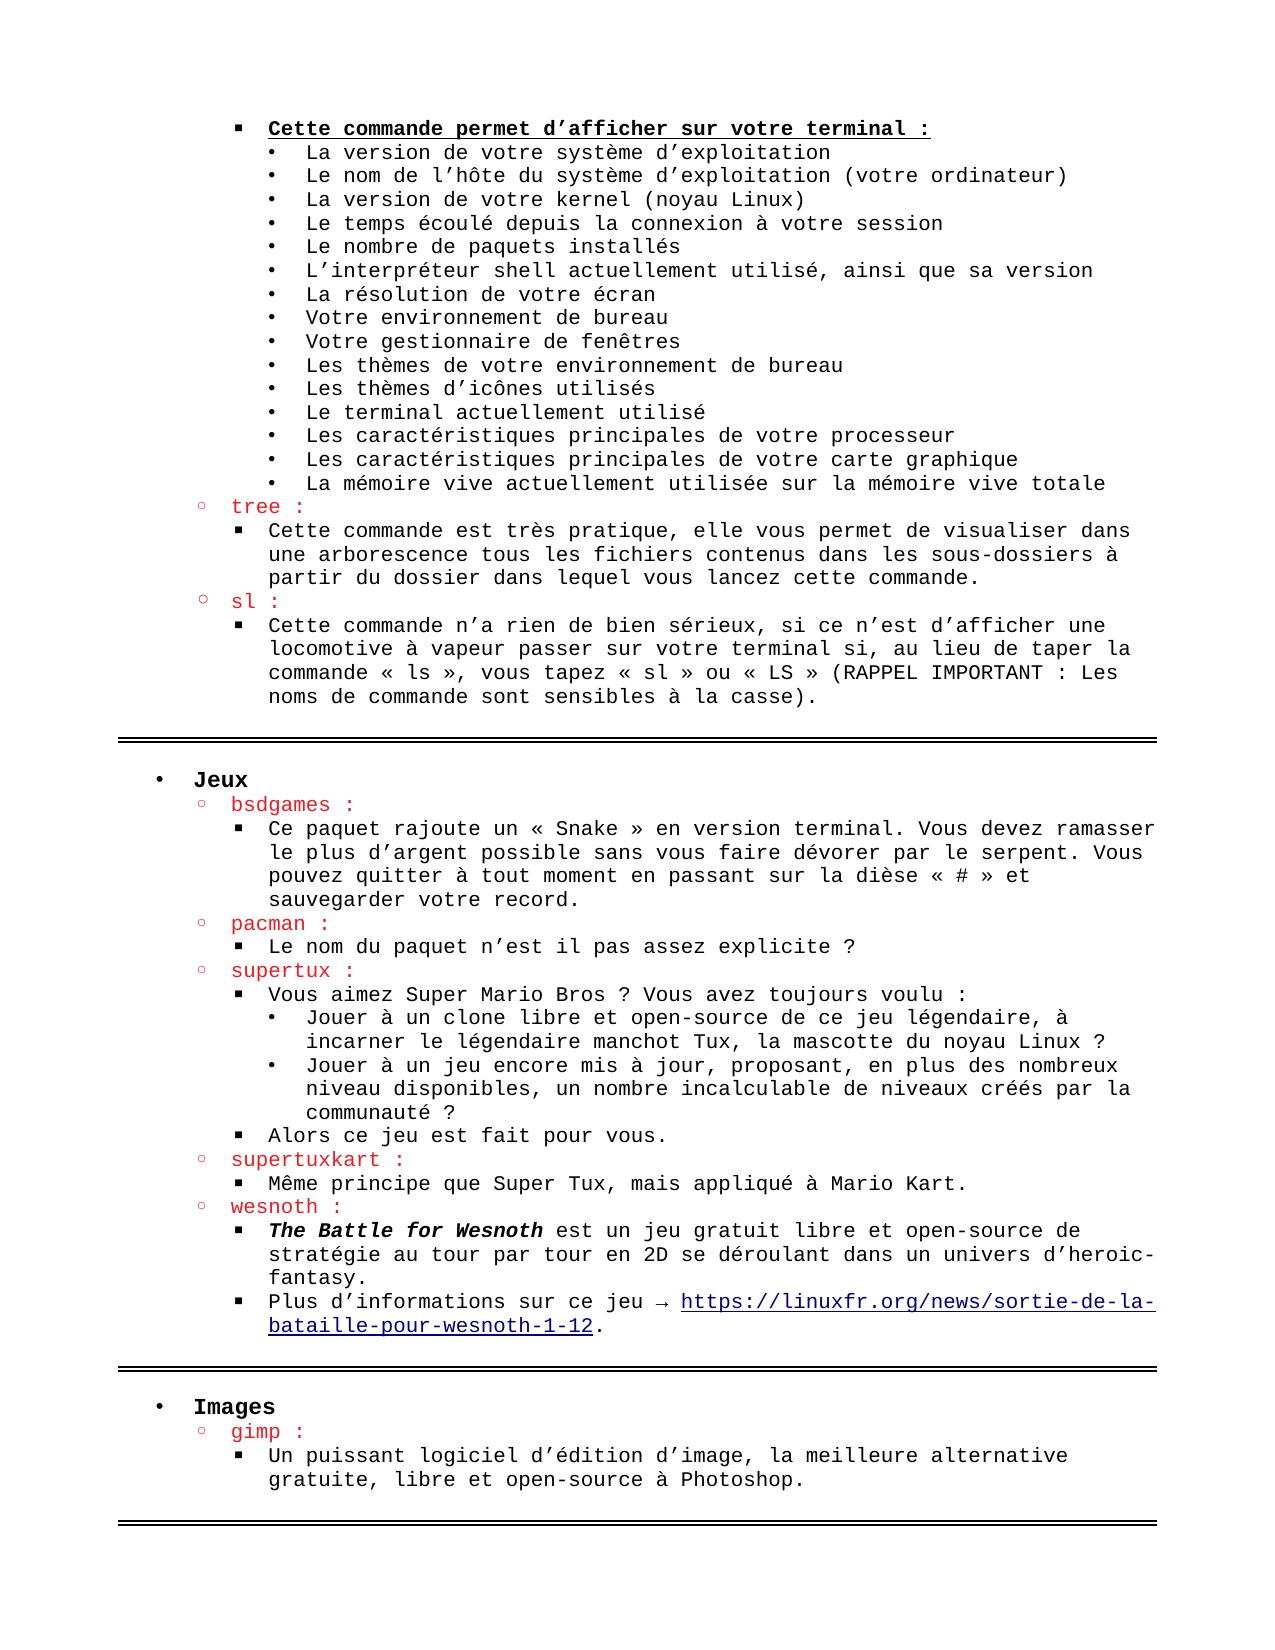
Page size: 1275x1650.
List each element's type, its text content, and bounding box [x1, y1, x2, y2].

list La mémoire vive actuellement utilisée sur la mémoire vive totale [268, 473, 1157, 496]
list bsdgames : [193, 794, 1157, 818]
list Jouer à un clone libre et open-source de ce jeu légendaire, à incarner le légendaire manchot Tux, la mascotte du noyau Linux ? [268, 1007, 1157, 1054]
list L’interpréteur shell actuellement utilisé, ainsi que sa version [268, 260, 1157, 284]
list Le terminal actuellement utilisé [268, 402, 1157, 426]
list tree : [193, 496, 1157, 520]
list Votre gestionnaire de fenêtres [268, 331, 1157, 354]
list sl : [193, 591, 1157, 615]
list Le temps écoulé depuis la connexion à votre session [268, 213, 1157, 236]
list Images [156, 1395, 1157, 1421]
list Plus d’informations sur ce jeu → https://linuxfr.org/news/sortie-de-la-bataille-pour-wesnoth-1-12. [231, 1291, 1157, 1338]
list Ce paquet rajoute un « Snake » en version terminal. Vous devez ramasser le plus d’argent possible sans vous faire dévorer par le serpent. Vous pouvez quitter à tout moment en passant sur la dièse « # » et sauvegarder votre record. [231, 818, 1157, 913]
list Les thèmes d’icônes utilisés [268, 378, 1157, 402]
list Vous aimez Super Mario Bros ? Vous avez toujours voulu : [231, 984, 1157, 1007]
list La résolution de votre écran [268, 284, 1157, 307]
list pacman : [193, 913, 1157, 936]
list supertuxkart : [193, 1149, 1157, 1173]
list gimp : [193, 1421, 1157, 1445]
list Alors ce jeu est fait pour vous. [231, 1126, 1157, 1149]
list Les caractéristiques principales de votre processeur [268, 426, 1157, 449]
list Cette commande n’a rien de bien sérieux, si ce n’est d’afficher une locomotive à vapeur passer sur votre terminal si, au lieu de taper la commande « ls », vous tapez « sl » ou « LS » (RAPPEL IMPORTANT : Les noms de commande sont sensibles à la casse). [231, 615, 1157, 709]
list Cette commande permet d’afficher sur votre terminal : [231, 118, 1157, 142]
list Même principe que Super Tux, mais appliqué à Mario Kart. [231, 1173, 1157, 1196]
list wesnoth : [193, 1196, 1157, 1220]
list supertux : [193, 960, 1157, 984]
list Votre environnement de bureau [268, 307, 1157, 331]
list Un puissant logiciel d’édition d’image, la meilleure alternative gratuite, libre et open-source à Photoshop. [231, 1445, 1157, 1492]
list Cette commande est très pratique, elle vous permet de visualiser dans une arborescence tous les fichiers contenus dans les sous-dossiers à partir du dossier dans lequel vous lancez cette commande. [231, 520, 1157, 591]
list The Battle for Wesnoth est un jeu gratuit libre et open-source de stratégie au tour par tour en 2D se déroulant dans un univers d’heroic-fantasy. [231, 1220, 1157, 1291]
list Les caractéristiques principales de votre carte graphique [268, 449, 1157, 473]
list Jouer à un jeu encore mis à jour, proposant, en plus des nombreux niveau disponibles, un nombre incalculable de niveaux créés par la communauté ? [268, 1054, 1157, 1126]
list Jeux [156, 768, 1157, 794]
list Le nombre de paquets installés [268, 236, 1157, 260]
list La version de votre kernel (noyau Linux) [268, 189, 1157, 213]
list La version de votre système d’exploitation [268, 142, 1157, 165]
list Le nom de l’hôte du système d’exploitation (votre ordinateur) [268, 165, 1157, 189]
list Les thèmes de votre environnement de bureau [268, 354, 1157, 378]
list Le nom du paquet n’est il pas assez explicite ? [231, 936, 1157, 960]
